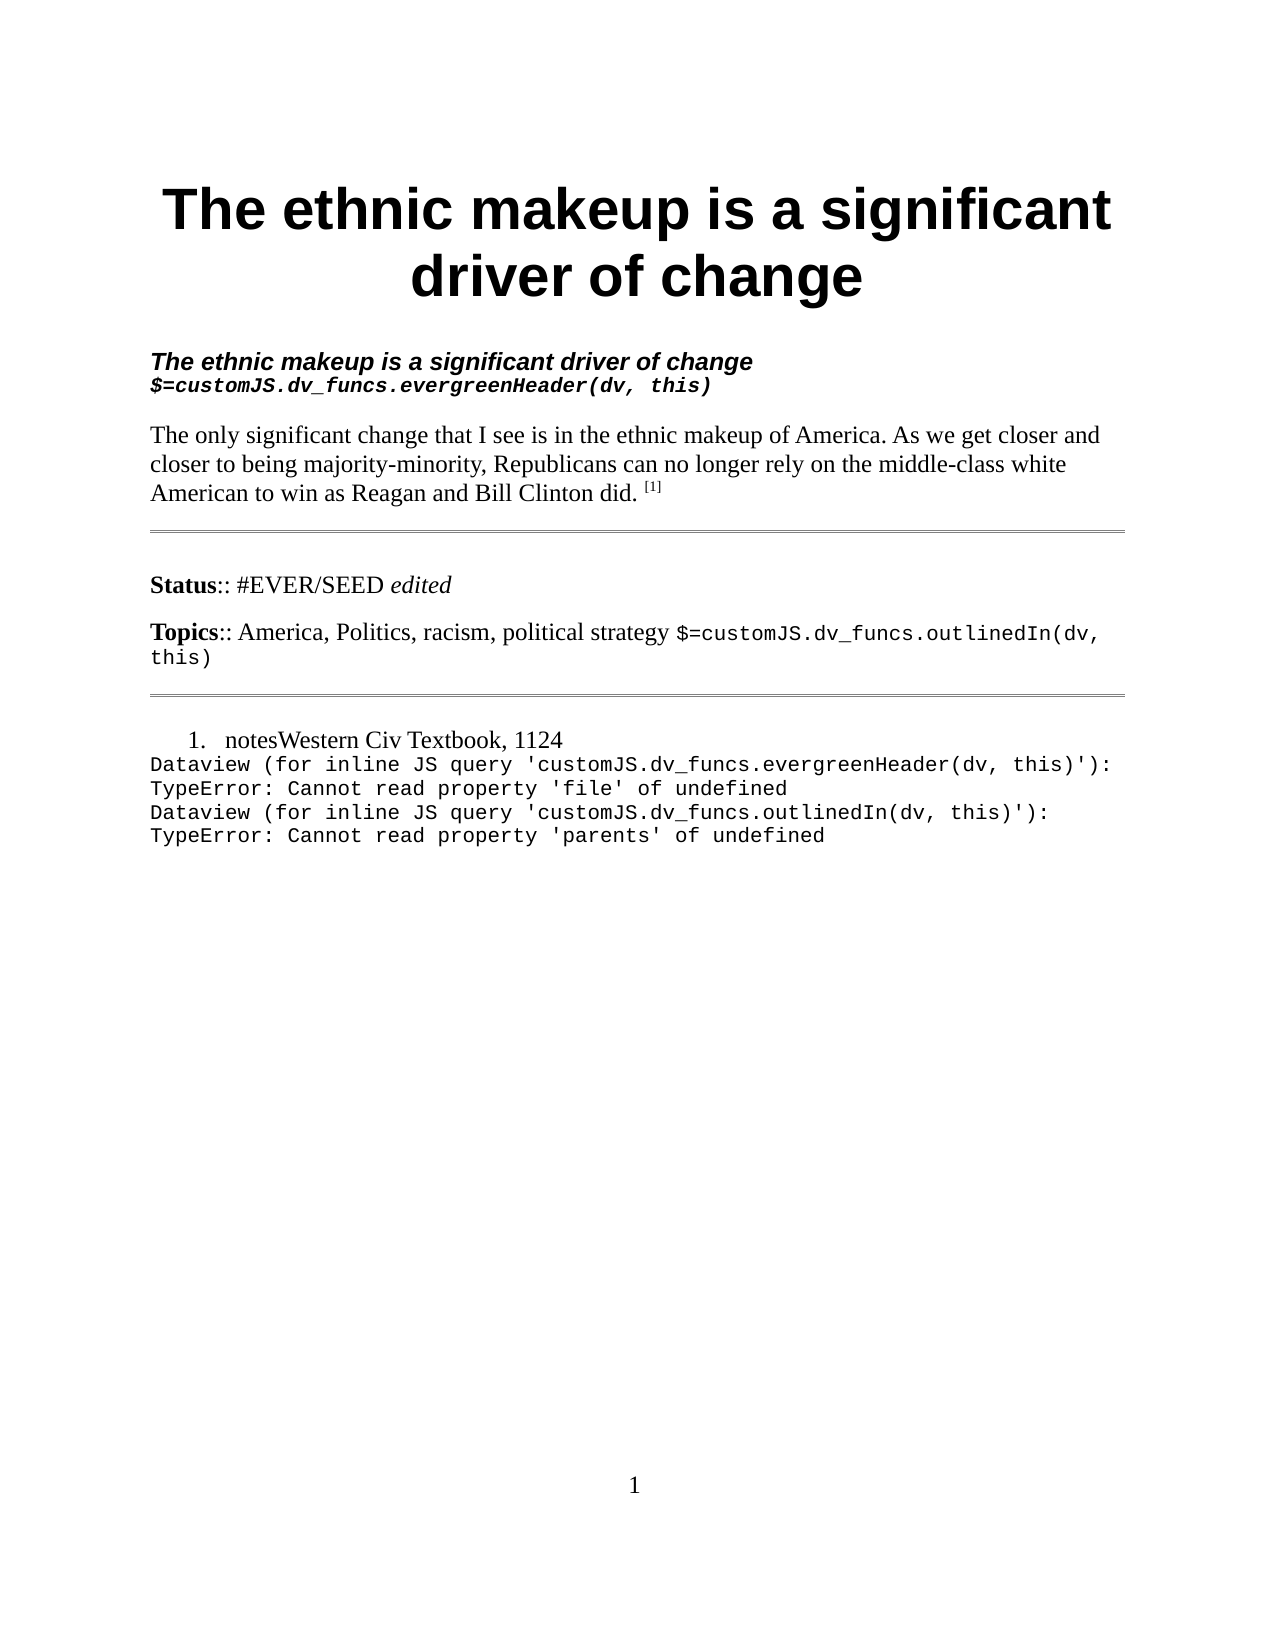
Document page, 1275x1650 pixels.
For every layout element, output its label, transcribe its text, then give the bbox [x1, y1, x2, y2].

text Topics:: America, Politics, racism, political strategy $=customJS.dv_funcs.outlinedIn(dv, this) [150, 617, 1125, 671]
text Status:: #EVER/SEED edited [150, 571, 1125, 599]
list notesWestern Civ Textbook, 1124 [187, 726, 1125, 754]
text The only significant change that I see is in the ethnic makeup of America. As we get closer and closer to being majority-minority, Republicans can no longer rely on the middle-class white American to win as Reagan and Bill Clinton did. [1] [150, 420, 1125, 507]
title The ethnic makeup is a significant driver of change [150, 175, 1125, 309]
text Dataview (for inline JS query 'customJS.dv_funcs.outlinedIn(dv, this)'): TypeError: Cannot read property 'parents' of undefined [150, 802, 1125, 849]
text Dataview (for inline JS query 'customJS.dv_funcs.evergreenHeader(dv, this)'): TypeError: Cannot read property 'file' of undefined [150, 754, 1125, 802]
subtitle The ethnic makeup is a significant driver of change $=customJS.dv_funcs.evergreenHeader(dv, this) [150, 347, 1125, 399]
